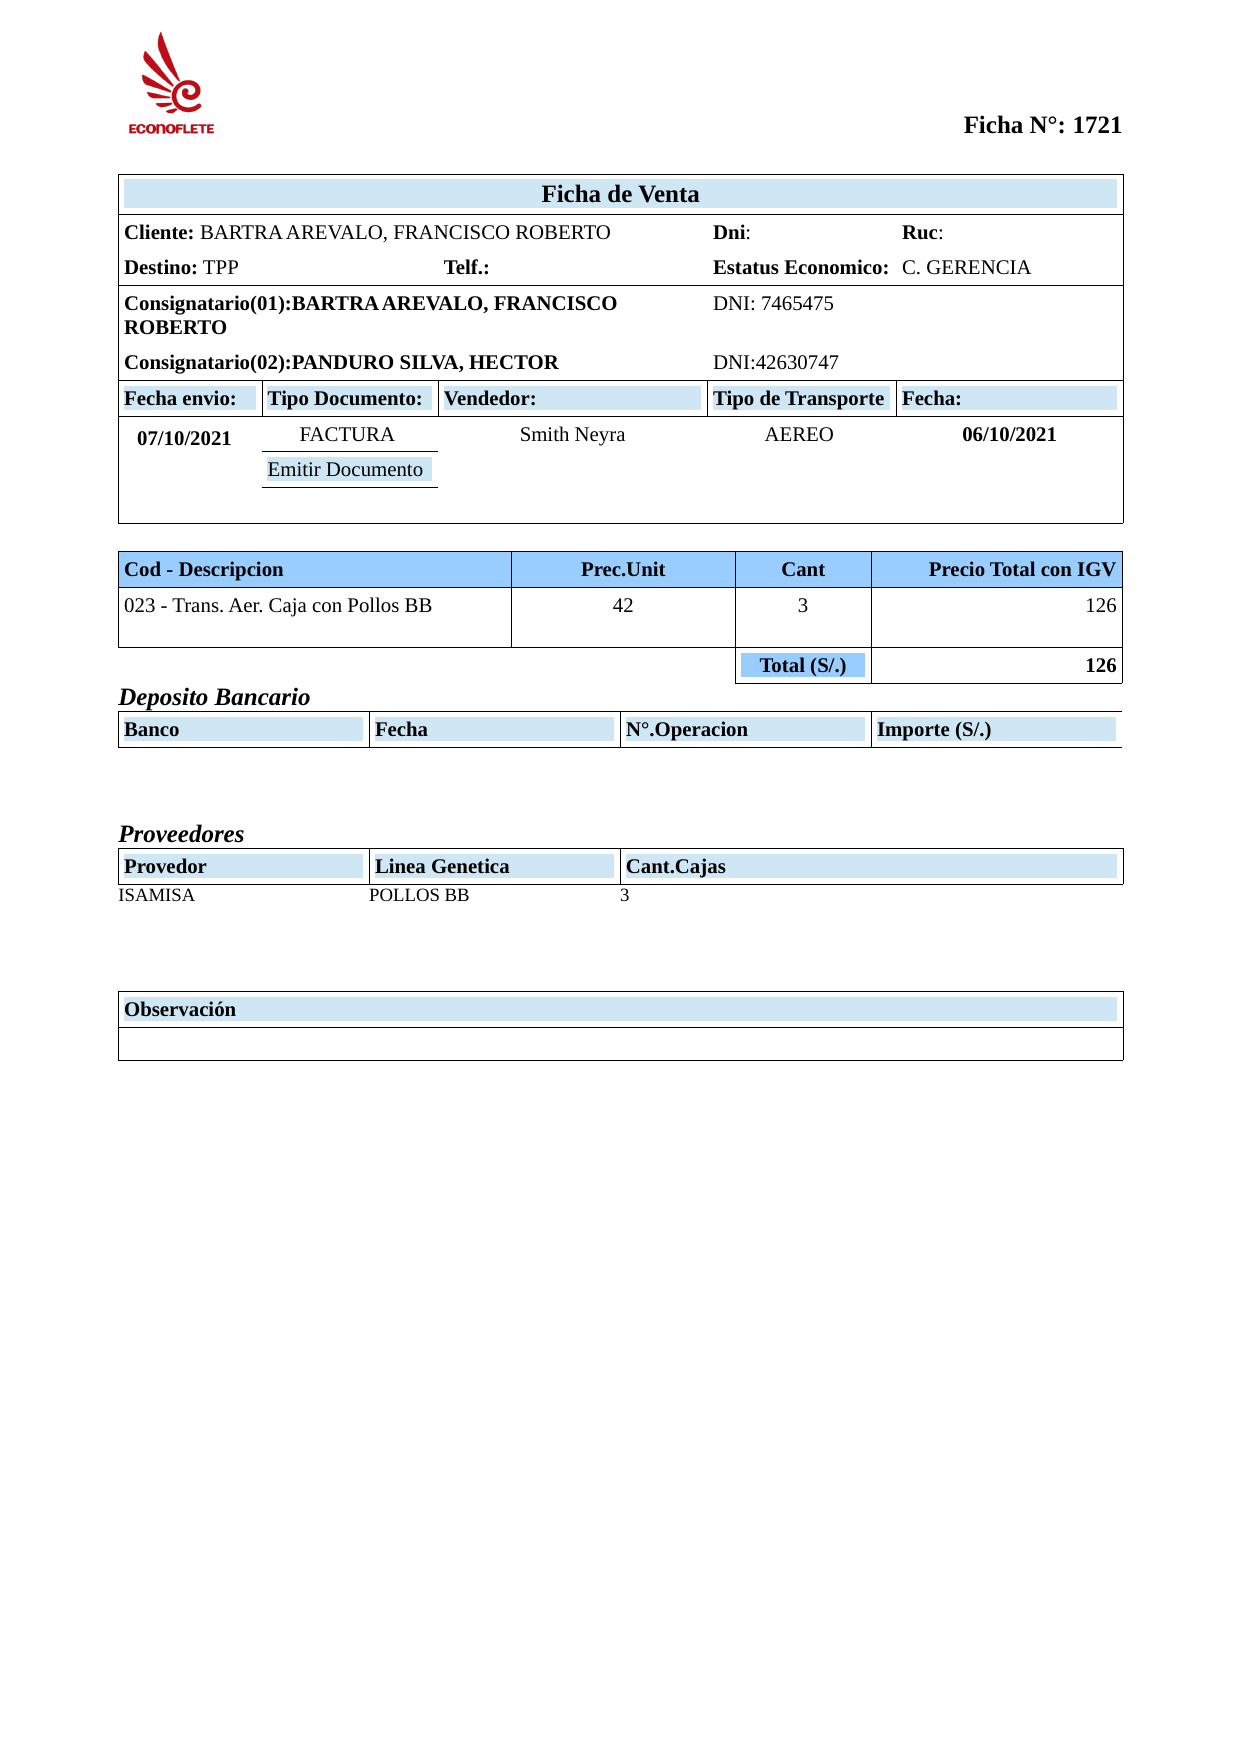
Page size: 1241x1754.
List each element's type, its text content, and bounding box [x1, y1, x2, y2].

text Proveedores [118, 819, 1122, 848]
table_cell [620, 927, 1123, 948]
table_cell 3 [620, 885, 1123, 905]
table_cell [620, 795, 871, 819]
table_header Precio Total con IGV [872, 552, 1122, 587]
table_cell [369, 771, 620, 795]
table_header Cant.Cajas [621, 849, 1123, 883]
table_cell [369, 948, 620, 970]
table_header Observación [119, 992, 1123, 1027]
table_cell Ruc: [896, 215, 1123, 249]
table_cell [118, 948, 369, 970]
table_cell ISAMISA [118, 885, 369, 905]
table_cell C. GERENCIA [896, 249, 1123, 285]
table_cell Tipo de Transporte [708, 381, 896, 416]
table_cell [620, 970, 1123, 991]
table_cell Fecha envio: [119, 381, 262, 416]
table_cell [118, 905, 369, 927]
table_header Fecha [370, 712, 620, 747]
table_cell Tipo Documento: [263, 381, 438, 416]
table_cell AEREO [707, 417, 896, 523]
table_cell [262, 488, 438, 523]
table_cell Cliente: BARTRA AREVALO, FRANCISCO ROBERTO [119, 215, 707, 249]
table_header Prec.Unit [512, 552, 735, 587]
table_cell [620, 771, 871, 795]
table_cell [119, 1028, 1123, 1060]
table_cell 06/10/2021 [896, 417, 1123, 523]
table_cell Consignatario(02):PANDURO SILVA, HECTOR [119, 345, 707, 380]
table_cell 126 [872, 588, 1122, 647]
text Deposito Bancario [118, 682, 1122, 711]
table_cell DNI:42630747 [707, 345, 1123, 380]
table_cell [871, 795, 1122, 819]
table_header Banco [119, 712, 369, 747]
table_cell [118, 771, 369, 795]
table_cell 126 [872, 648, 1122, 682]
table_cell Dni: [707, 215, 896, 249]
table_cell [620, 905, 1123, 927]
table_header Ficha de Venta [119, 175, 1123, 214]
table_cell 07/10/2021 [119, 417, 262, 523]
table_cell Estatus Economico: [707, 249, 896, 285]
table_cell [871, 771, 1122, 795]
table_cell [511, 648, 735, 682]
table_cell Smith Neyra [438, 417, 707, 523]
table_cell [369, 970, 620, 991]
table_cell [369, 748, 620, 771]
table_cell FACTURA [262, 417, 438, 451]
table_cell Emitir Documento [262, 452, 438, 487]
table_cell [369, 927, 620, 948]
table_cell Destino: TPP [119, 249, 438, 285]
picture [118, 31, 225, 134]
table_header Cod - Descripcion [119, 552, 511, 587]
table_cell [118, 795, 369, 819]
table_cell Total (S/.) [736, 648, 871, 682]
table_cell [620, 948, 1123, 970]
table_cell Telf.: [438, 249, 707, 285]
table_cell [118, 748, 369, 771]
table_cell DNI: 7465475 [707, 286, 1123, 344]
table_header Provedor [119, 849, 369, 883]
table_cell [118, 970, 369, 991]
table_header Cant [736, 552, 871, 587]
table_cell [871, 748, 1122, 771]
table_cell 3 [736, 588, 871, 647]
table_cell [620, 748, 871, 771]
table_cell Vendedor: [439, 381, 707, 416]
table_cell [118, 648, 511, 682]
table_cell 42 [512, 588, 735, 647]
table_cell [118, 927, 369, 948]
table_cell 023 - Trans. Aer. Caja con Pollos BB [119, 588, 511, 647]
table_cell [369, 795, 620, 819]
table_cell Fecha: [897, 381, 1123, 416]
table_header Importe (S/.) [872, 712, 1122, 747]
table_header N°.Operacion [621, 712, 871, 747]
table_header Linea Genetica [370, 849, 620, 883]
table_cell [369, 905, 620, 927]
table_cell Consignatario(01):BARTRA AREVALO, FRANCISCO ROBERTO [119, 286, 707, 344]
table_cell POLLOS BB [369, 885, 620, 905]
